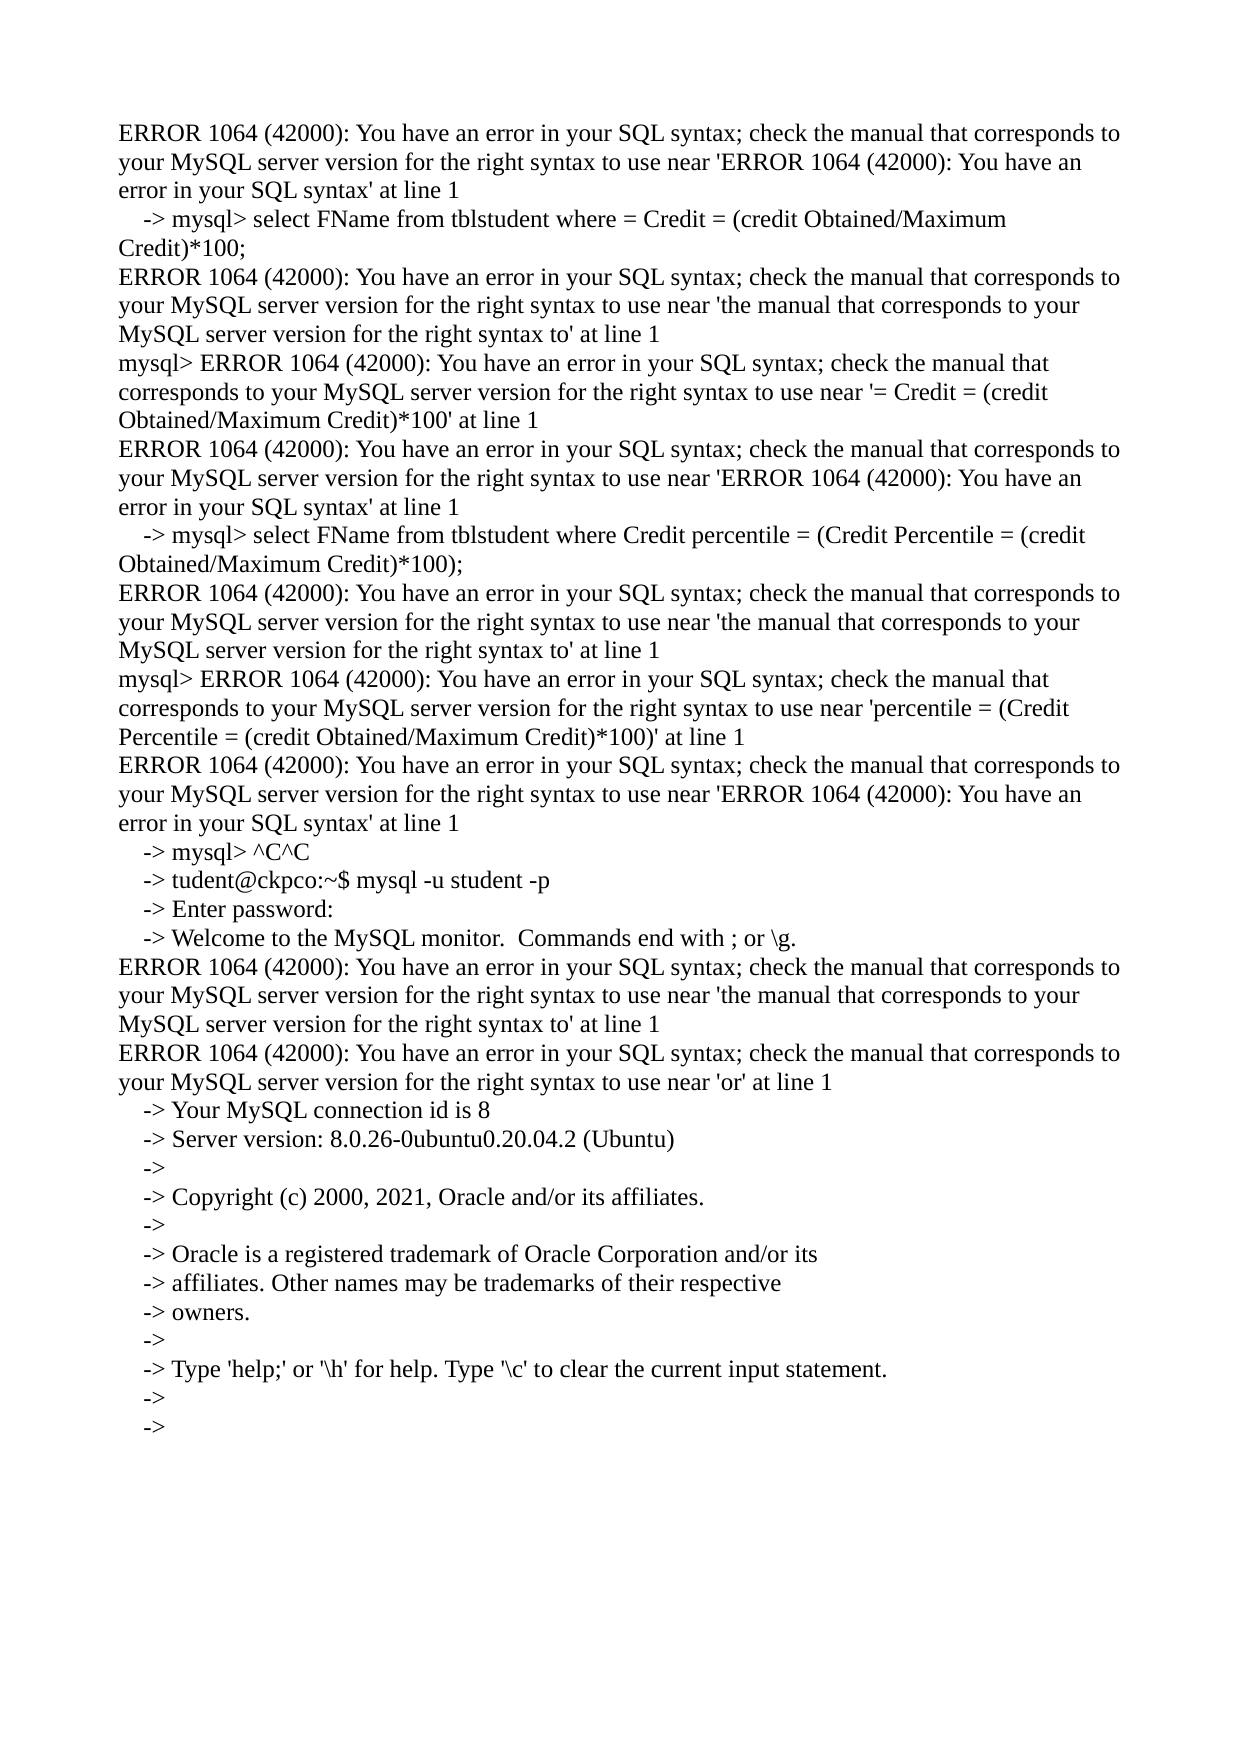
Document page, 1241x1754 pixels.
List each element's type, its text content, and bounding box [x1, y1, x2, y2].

text -> [118, 1326, 1122, 1354]
text ERROR 1064 (42000): You have an error in your SQL syntax; check the manual that corresponds to your MySQL server version for the right syntax to use near 'ERROR 1064 (42000): You have an error in your SQL syntax' at line 1 [118, 751, 1122, 837]
text ERROR 1064 (42000): You have an error in your SQL syntax; check the manual that corresponds to your MySQL server version for the right syntax to use near 'the manual that corresponds to your MySQL server version for the right syntax to' at line 1 [118, 952, 1122, 1038]
text -> [118, 1412, 1122, 1441]
text ERROR 1064 (42000): You have an error in your SQL syntax; check the manual that corresponds to your MySQL server version for the right syntax to use near 'ERROR 1064 (42000): You have an error in your SQL syntax' at line 1 [118, 118, 1122, 204]
text ERROR 1064 (42000): You have an error in your SQL syntax; check the manual that corresponds to your MySQL server version for the right syntax to use near 'the manual that corresponds to your MySQL server version for the right syntax to' at line 1 [118, 262, 1122, 348]
text -> mysql> select FName from tblstudent where Credit percentile = (Credit Percentile = (credit Obtained/Maximum Credit)*100); [118, 521, 1122, 578]
text -> mysql> select FName from tblstudent where = Credit = (credit Obtained/Maximum Credit)*100; [118, 204, 1122, 262]
text ERROR 1064 (42000): You have an error in your SQL syntax; check the manual that corresponds to your MySQL server version for the right syntax to use near 'ERROR 1064 (42000): You have an error in your SQL syntax' at line 1 [118, 434, 1122, 521]
text -> owners. [118, 1297, 1122, 1326]
text -> Server version: 8.0.26-0ubuntu0.20.04.2 (Ubuntu) [118, 1124, 1122, 1153]
text -> Enter password: [118, 894, 1122, 923]
text ERROR 1064 (42000): You have an error in your SQL syntax; check the manual that corresponds to your MySQL server version for the right syntax to use near 'or' at line 1 [118, 1038, 1122, 1096]
text mysql> ERROR 1064 (42000): You have an error in your SQL syntax; check the manual that corresponds to your MySQL server version for the right syntax to use near '= Credit = (credit Obtained/Maximum Credit)*100' at line 1 [118, 348, 1122, 434]
text ERROR 1064 (42000): You have an error in your SQL syntax; check the manual that corresponds to your MySQL server version for the right syntax to use near 'the manual that corresponds to your MySQL server version for the right syntax to' at line 1 [118, 578, 1122, 664]
text -> Welcome to the MySQL monitor. Commands end with ; or \g. [118, 923, 1122, 952]
text -> mysql> ^C^C [118, 837, 1122, 866]
text -> tudent@ckpco:~$ mysql -u student -p [118, 866, 1122, 894]
text mysql> ERROR 1064 (42000): You have an error in your SQL syntax; check the manual that corresponds to your MySQL server version for the right syntax to use near 'percentile = (Credit Percentile = (credit Obtained/Maximum Credit)*100)' at line 1 [118, 664, 1122, 751]
text -> [118, 1153, 1122, 1182]
text -> [118, 1211, 1122, 1239]
text -> [118, 1383, 1122, 1412]
text -> affiliates. Other names may be trademarks of their respective [118, 1268, 1122, 1297]
text -> Your MySQL connection id is 8 [118, 1096, 1122, 1124]
text -> Oracle is a registered trademark of Oracle Corporation and/or its [118, 1239, 1122, 1268]
text -> Copyright (c) 2000, 2021, Oracle and/or its affiliates. [118, 1182, 1122, 1211]
text -> Type 'help;' or '\h' for help. Type '\c' to clear the current input statement. [118, 1354, 1122, 1383]
